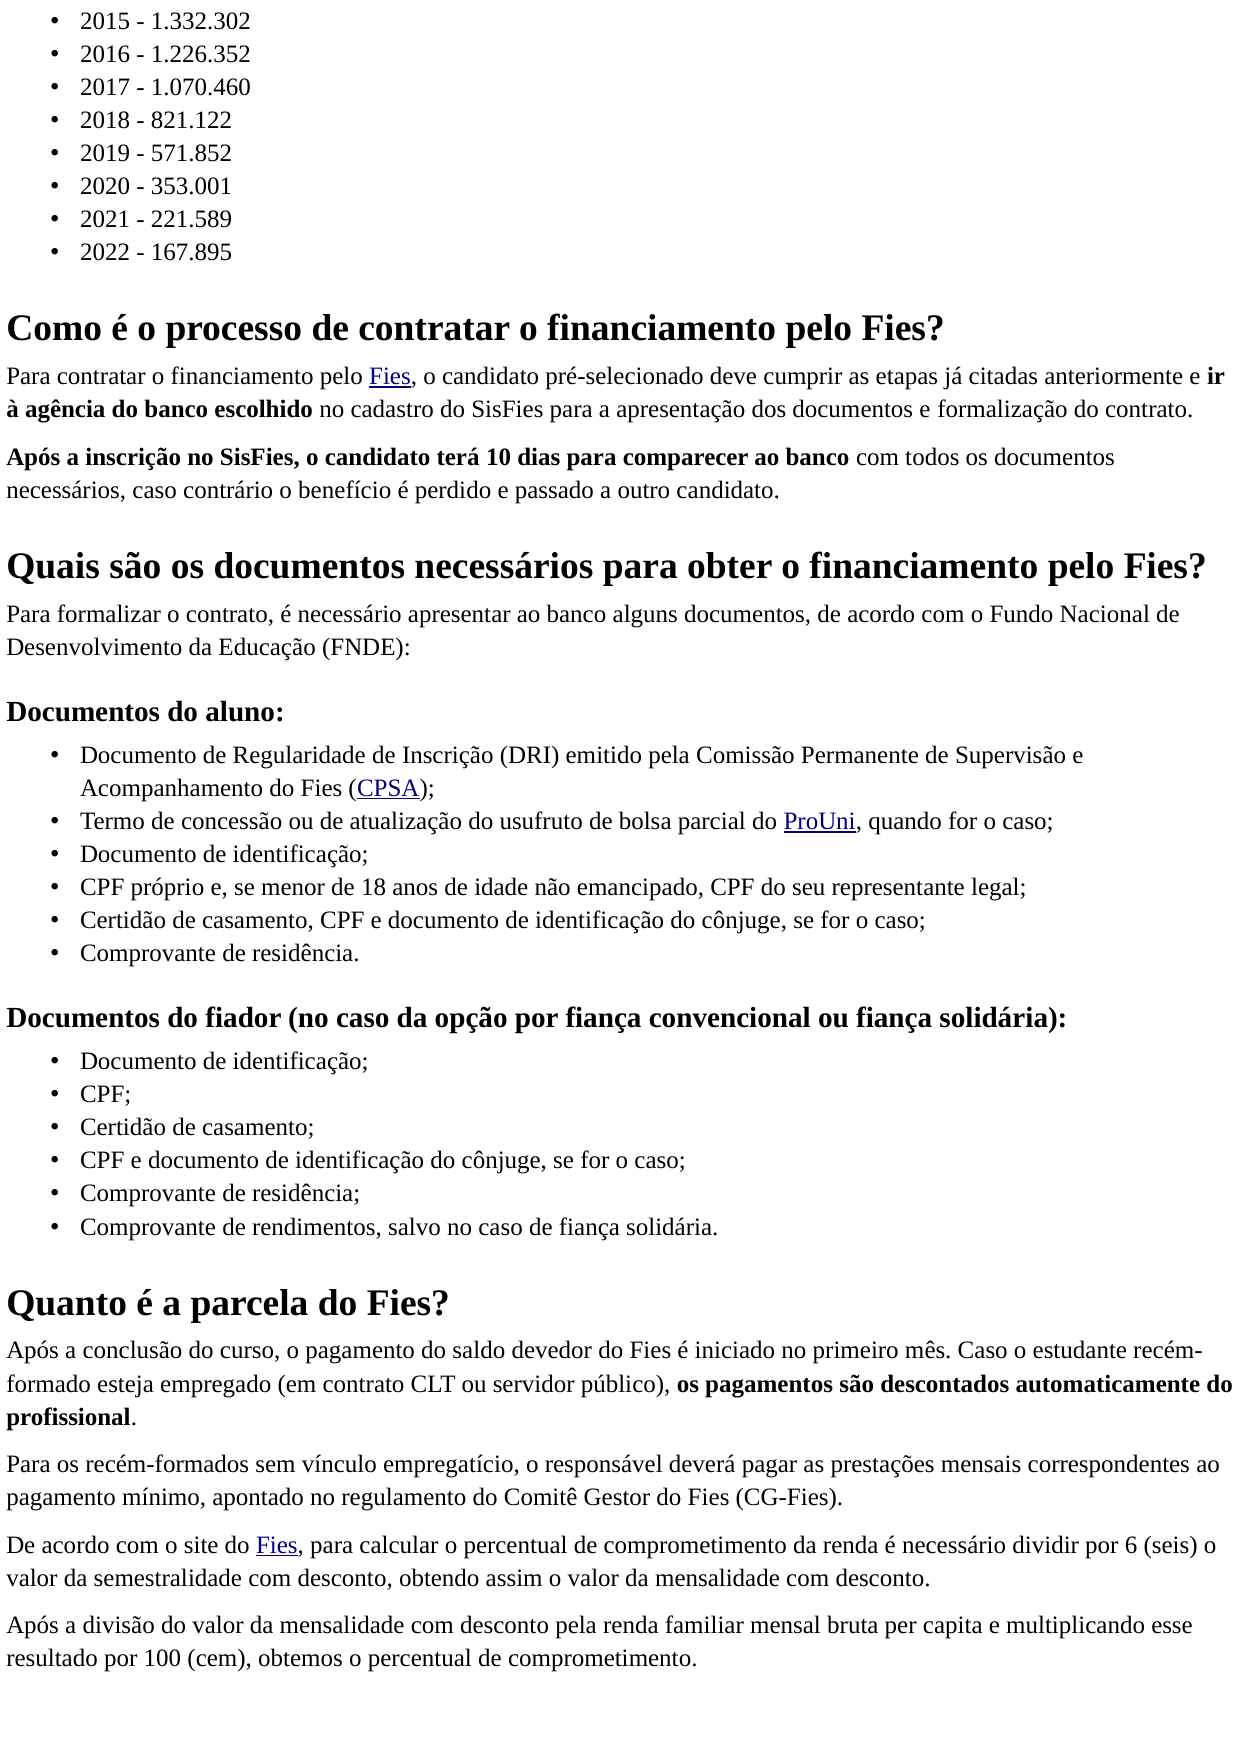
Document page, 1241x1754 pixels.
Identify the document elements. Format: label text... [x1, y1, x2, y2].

list 2020 - 353.001 [50, 171, 1234, 200]
list 2019 - 571.852 [50, 138, 1234, 167]
subtitle Documentos do aluno: [6, 694, 1234, 728]
list 2017 - 1.070.460 [50, 72, 1234, 101]
subtitle Documentos do fiador (no caso da opção por fiança convencional ou fiança solidária): [6, 1000, 1234, 1034]
list 2021 - 221.589 [50, 204, 1234, 233]
text Após a inscrição no SisFies, o candidato terá 10 dias para comparecer ao banco com todos os documentos necessários, caso contrário o benefício é perdido e passado a outro candidato. [6, 442, 1234, 503]
list Documento de identificação; [50, 1046, 1234, 1075]
list Comprovante de rendimentos, salvo no caso de fiança solidária. [50, 1212, 1234, 1240]
list CPF e documento de identificação do cônjuge, se for o caso; [50, 1146, 1234, 1174]
list 2018 - 821.122 [50, 105, 1234, 134]
text Para contratar o financiamento pelo Fies, o candidato pré-selecionado deve cumprir as etapas já citadas anteriormente e ir à agência do banco escolhido no cadastro do SisFies para a apresentação dos documentos e formalização do contrato. [6, 361, 1234, 423]
subtitle Como é o processo de contratar o financiamento pelo Fies? [6, 306, 1234, 349]
list Comprovante de residência. [50, 938, 1234, 967]
list CPF; [50, 1079, 1234, 1108]
list Termo de concessão ou de atualização do usufruto de bolsa parcial do ProUni, quando for o caso; [50, 806, 1234, 835]
list Documento de identificação; [50, 839, 1234, 868]
list 2022 - 167.895 [50, 237, 1234, 266]
text Para os recém-formados sem vínculo empregatício, o responsável deverá pagar as prestações mensais correspondentes ao pagamento mínimo, apontado no regulamento do Comitê Gestor do Fies (CG-Fies). [6, 1449, 1234, 1511]
list CPF próprio e, se menor de 18 anos de idade não emancipado, CPF do seu representante legal; [50, 872, 1234, 901]
text De acordo com o site do Fies, para calcular o percentual de comprometimento da renda é necessário dividir por 6 (seis) o valor da semestralidade com desconto, obtendo assim o valor da mensalidade com desconto. [6, 1530, 1234, 1592]
text Após a divisão do valor da mensalidade com desconto pela renda familiar mensal bruta per capita e multiplicando esse resultado por 100 (cem), obtemos o percentual de comprometimento. [6, 1611, 1234, 1672]
list 2015 - 1.332.302 [50, 6, 1234, 35]
list 2016 - 1.226.352 [50, 39, 1234, 68]
list Certidão de casamento; [50, 1112, 1234, 1141]
subtitle Quais são os documentos necessários para obter o financiamento pelo Fies? [6, 543, 1234, 586]
list Documento de Regularidade de Inscrição (DRI) emitido pela Comissão Permanente de Supervisão e Acompanhamento do Fies (CPSA); [50, 740, 1234, 802]
list Certidão de casamento, CPF e documento de identificação do cônjuge, se for o caso; [50, 905, 1234, 934]
list Comprovante de residência; [50, 1178, 1234, 1207]
text Para formalizar o contrato, é necessário apresentar ao banco alguns documentos, de acordo com o Fundo Nacional de Desenvolvimento da Educação (FNDE): [6, 599, 1234, 661]
subtitle Quanto é a parcela do Fies? [6, 1280, 1234, 1323]
text Após a conclusão do curso, o pagamento do saldo devedor do Fies é iniciado no primeiro mês. Caso o estudante recém-formado esteja empregado (em contrato CLT ou servidor público), os pagamentos são descontados automaticamente do profissional. [6, 1336, 1234, 1430]
